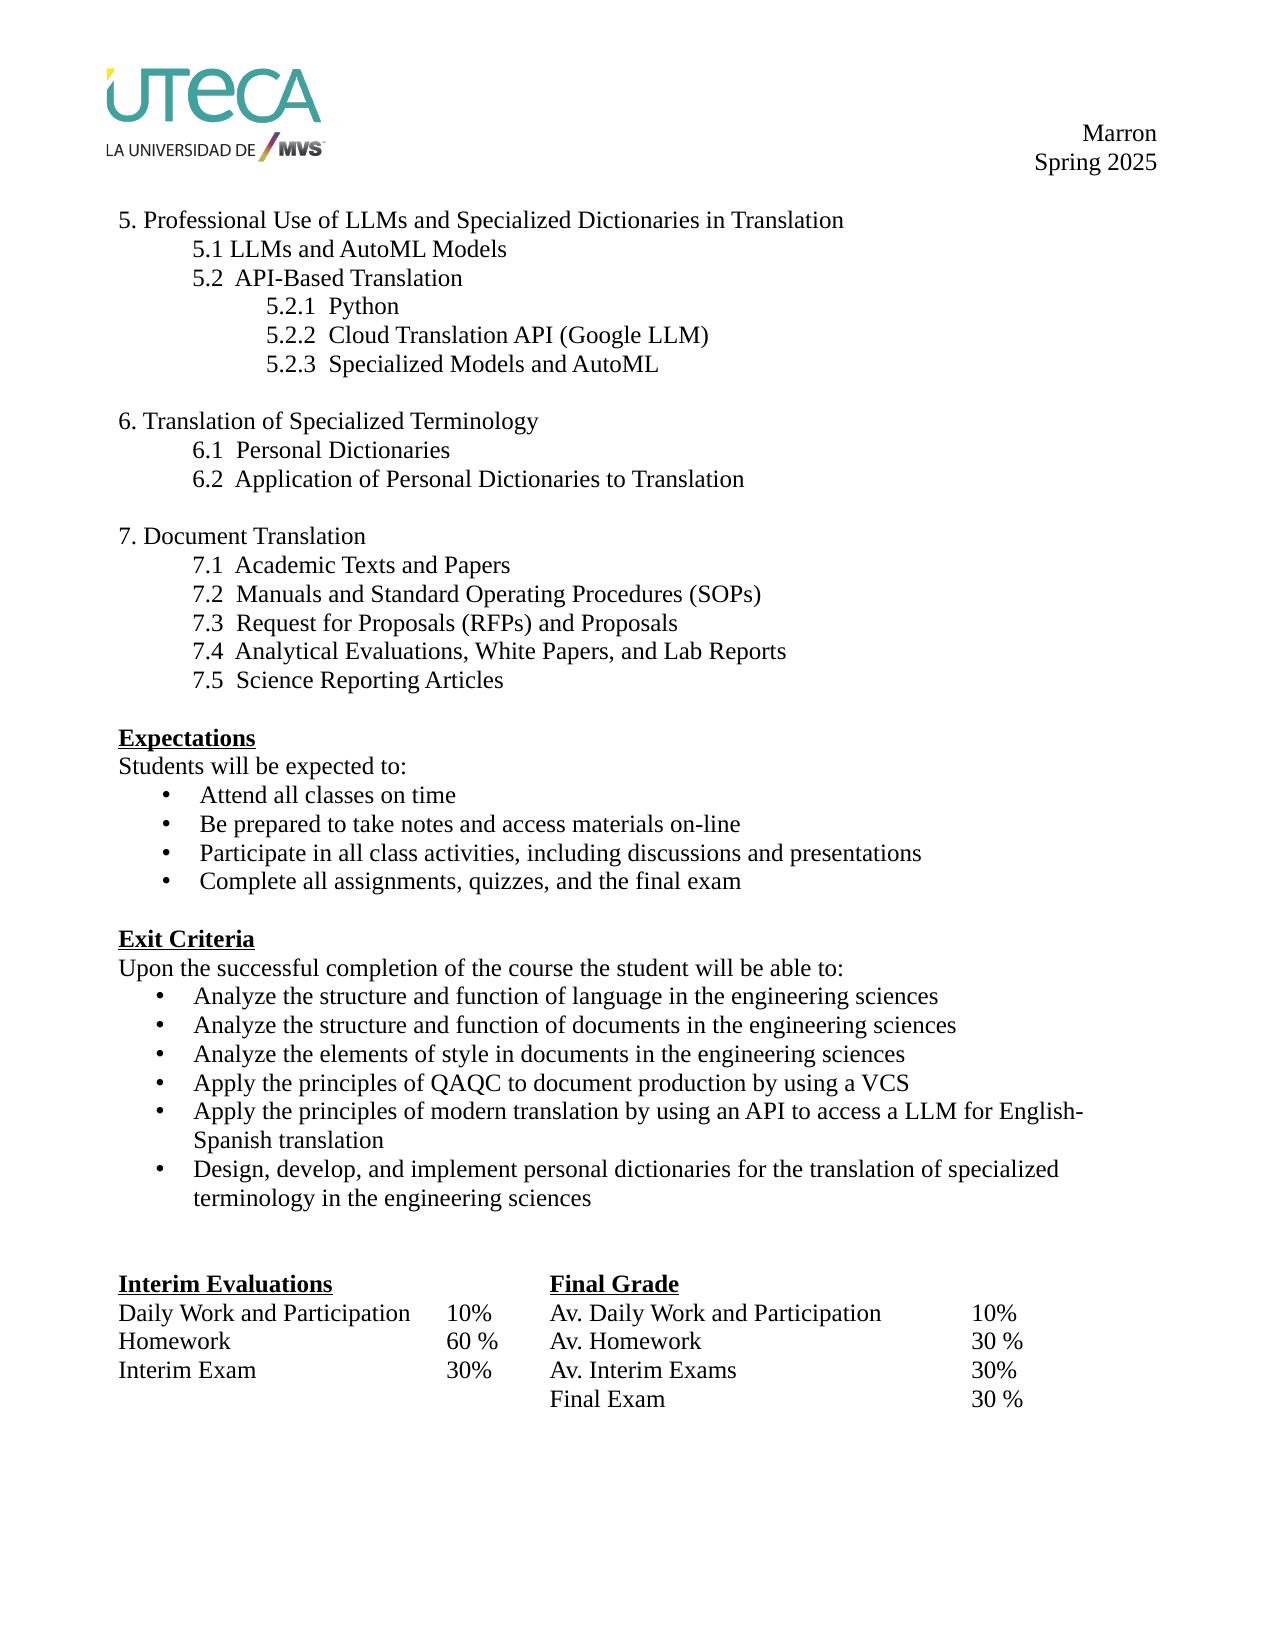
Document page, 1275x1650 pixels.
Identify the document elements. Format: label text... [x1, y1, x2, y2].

table_header [446, 1269, 512, 1298]
text 7.3 Request for Proposals (RFPs) and Proposals [192, 608, 1157, 636]
list Analyze the structure and function of language in the engineering sciences [156, 981, 1157, 1010]
text 7. Document Translation [118, 521, 1157, 550]
table_cell Final Exam [549, 1384, 971, 1413]
table_cell Av. Homework [549, 1326, 971, 1355]
text 5.1 LLMs and AutoML Models [192, 234, 1157, 263]
table_cell [512, 1384, 549, 1413]
picture [104, 64, 328, 166]
table_cell [512, 1326, 549, 1355]
list Design, develop, and implement personal dictionaries for the translation of specialized terminology in the engineering sciences [156, 1154, 1157, 1211]
text 6. Translation of Specialized Terminology [118, 406, 1157, 435]
table_cell Daily Work and Participation [118, 1298, 446, 1326]
list Attend all classes on time [162, 780, 1157, 809]
text 7.1 Academic Texts and Papers [192, 550, 1157, 579]
table_cell [446, 1384, 512, 1413]
text Exit Criteria [118, 924, 1157, 953]
table_cell 30% [971, 1355, 1027, 1384]
text 6.1 Personal Dictionaries [192, 435, 1157, 464]
table_cell Av. Interim Exams [549, 1355, 971, 1384]
table_header [512, 1269, 549, 1298]
table_cell [512, 1298, 549, 1326]
table_cell 30 % [971, 1326, 1027, 1355]
text 5.2.3 Specialized Models and AutoML [266, 349, 1157, 378]
table_cell Interim Exam [118, 1355, 446, 1384]
table_cell [118, 1384, 446, 1413]
table_cell Av. Daily Work and Participation [549, 1298, 971, 1326]
list Participate in all class activities, including discussions and presentations [162, 838, 1157, 866]
table_cell Homework [118, 1326, 446, 1355]
list Analyze the elements of style in documents in the engineering sciences [156, 1039, 1157, 1068]
text 7.4 Analytical Evaluations, White Papers, and Lab Reports [192, 636, 1157, 665]
text 5.2.1 Python [266, 291, 1157, 320]
table_header Final Grade [549, 1269, 971, 1298]
table_cell 30 % [971, 1384, 1027, 1413]
text Upon the successful completion of the course the student will be able to: [118, 953, 1157, 981]
list Apply the principles of modern translation by using an API to access a LLM for English-Spanish translation [156, 1096, 1157, 1154]
text Students will be expected to: [118, 751, 1157, 780]
list Be prepared to take notes and access materials on-line [162, 809, 1157, 838]
table_cell 10% [446, 1298, 512, 1326]
text Expectations [118, 723, 1157, 751]
text 5. Professional Use of LLMs and Specialized Dictionaries in Translation [118, 205, 1157, 234]
table_header Interim Evaluations [118, 1269, 446, 1298]
list Apply the principles of QAQC to document production by using a VCS [156, 1068, 1157, 1096]
text 5.2.2 Cloud Translation API (Google LLM) [266, 320, 1157, 349]
table_header [971, 1269, 1027, 1298]
text 7.2 Manuals and Standard Operating Procedures (SOPs) [192, 579, 1157, 608]
table_cell 60 % [446, 1326, 512, 1355]
list Complete all assignments, quizzes, and the final exam [162, 866, 1157, 895]
table_cell 30% [446, 1355, 512, 1384]
text 7.5 Science Reporting Articles [192, 665, 1157, 694]
text 5.2 API-Based Translation [192, 263, 1157, 291]
table_cell [512, 1355, 549, 1384]
table_cell 10% [971, 1298, 1027, 1326]
list Analyze the structure and function of documents in the engineering sciences [156, 1010, 1157, 1039]
text 6.2 Application of Personal Dictionaries to Translation [192, 464, 1157, 493]
